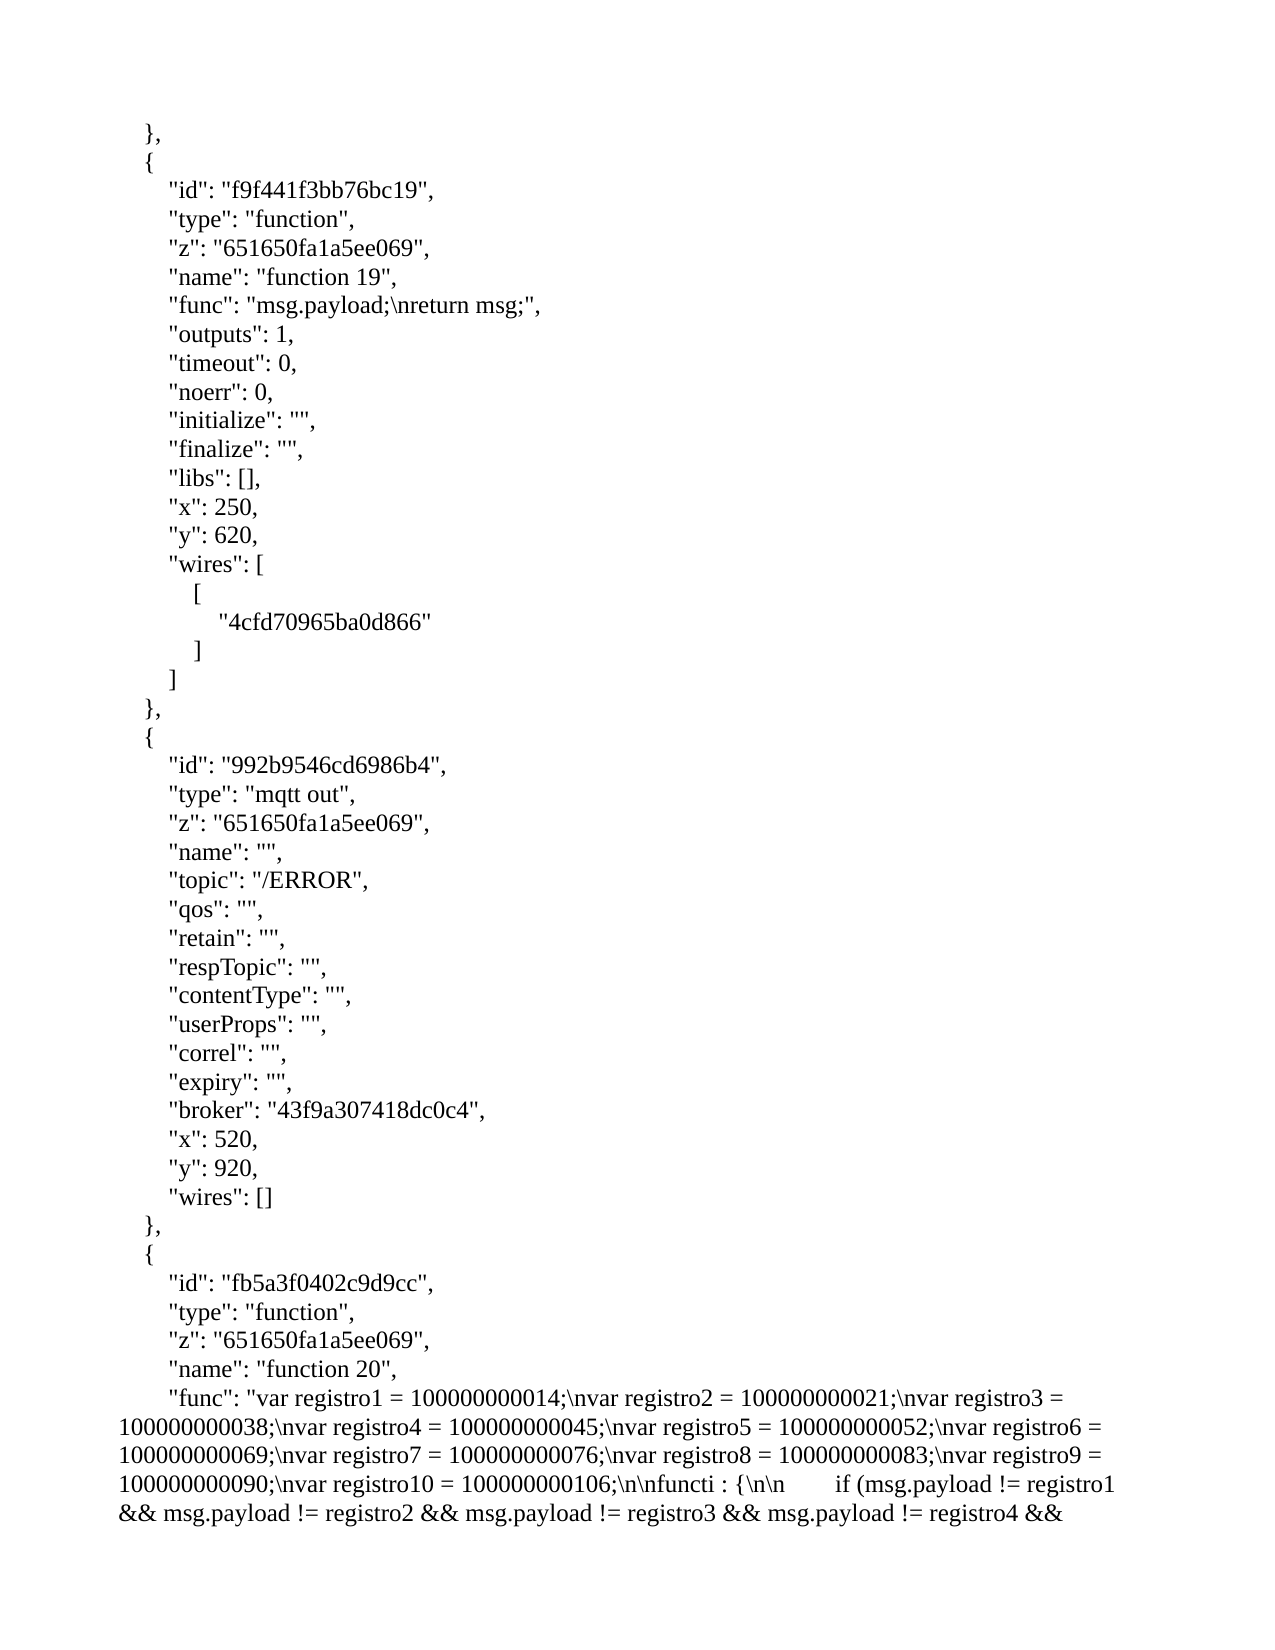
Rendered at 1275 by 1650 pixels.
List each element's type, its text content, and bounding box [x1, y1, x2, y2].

text "x": 520, [118, 1124, 1157, 1153]
text "id": "f9f441f3bb76bc19", [118, 176, 1157, 204]
text "y": 620, [118, 521, 1157, 549]
text "libs": [], [118, 463, 1157, 492]
text "respTopic": "", [118, 952, 1157, 981]
text "4cfd70965ba0d866" [118, 607, 1157, 636]
text "finalize": "", [118, 434, 1157, 463]
text "x": 250, [118, 492, 1157, 521]
text "z": "651650fa1a5ee069", [118, 808, 1157, 837]
text "topic": "/ERROR", [118, 866, 1157, 894]
text }, [118, 118, 1157, 147]
text "z": "651650fa1a5ee069", [118, 233, 1157, 262]
text "id": "fb5a3f0402c9d9cc", [118, 1268, 1157, 1297]
text { [118, 147, 1157, 176]
text "func": "var registro1 = 100000000014;\nvar registro2 = 100000000021;\nvar registro3 = 100000000038;\nvar registro4 = 100000000045;\nvar registro5 = 100000000052;\nvar registro6 = 100000000069;\nvar registro7 = 100000000076;\nvar registro8 = 100000000083;\nvar registro9 = 100000000090;\nvar registro10 = 100000000106;\n\nfuncti : {\n\n if (msg.payload != registro1 && msg.payload != registro2 && msg.payload != registro3 && msg.payload != registro4 && [118, 1383, 1157, 1527]
text "initialize": "", [118, 406, 1157, 434]
text "wires": [ [118, 549, 1157, 578]
text "expiry": "", [118, 1067, 1157, 1096]
text "userProps": "", [118, 1009, 1157, 1038]
text "correl": "", [118, 1038, 1157, 1067]
text "type": "mqtt out", [118, 779, 1157, 808]
text "type": "function", [118, 1297, 1157, 1326]
text "broker": "43f9a307418dc0c4", [118, 1096, 1157, 1124]
text "name": "function 20", [118, 1354, 1157, 1383]
text { [118, 1239, 1157, 1268]
text "type": "function", [118, 204, 1157, 233]
text "id": "992b9546cd6986b4", [118, 751, 1157, 779]
text "outputs": 1, [118, 319, 1157, 348]
text { [118, 722, 1157, 751]
text }, [118, 693, 1157, 722]
text "name": "", [118, 837, 1157, 866]
text ] [118, 636, 1157, 664]
text "y": 920, [118, 1153, 1157, 1182]
text [ [118, 578, 1157, 607]
text "name": "function 19", [118, 262, 1157, 291]
text }, [118, 1211, 1157, 1239]
text "contentType": "", [118, 981, 1157, 1009]
text "z": "651650fa1a5ee069", [118, 1326, 1157, 1354]
text "timeout": 0, [118, 348, 1157, 377]
text "noerr": 0, [118, 377, 1157, 406]
text "func": "msg.payload;\nreturn msg;", [118, 291, 1157, 319]
text "wires": [] [118, 1182, 1157, 1211]
text "qos": "", [118, 894, 1157, 923]
text ] [118, 664, 1157, 693]
text "retain": "", [118, 923, 1157, 952]
